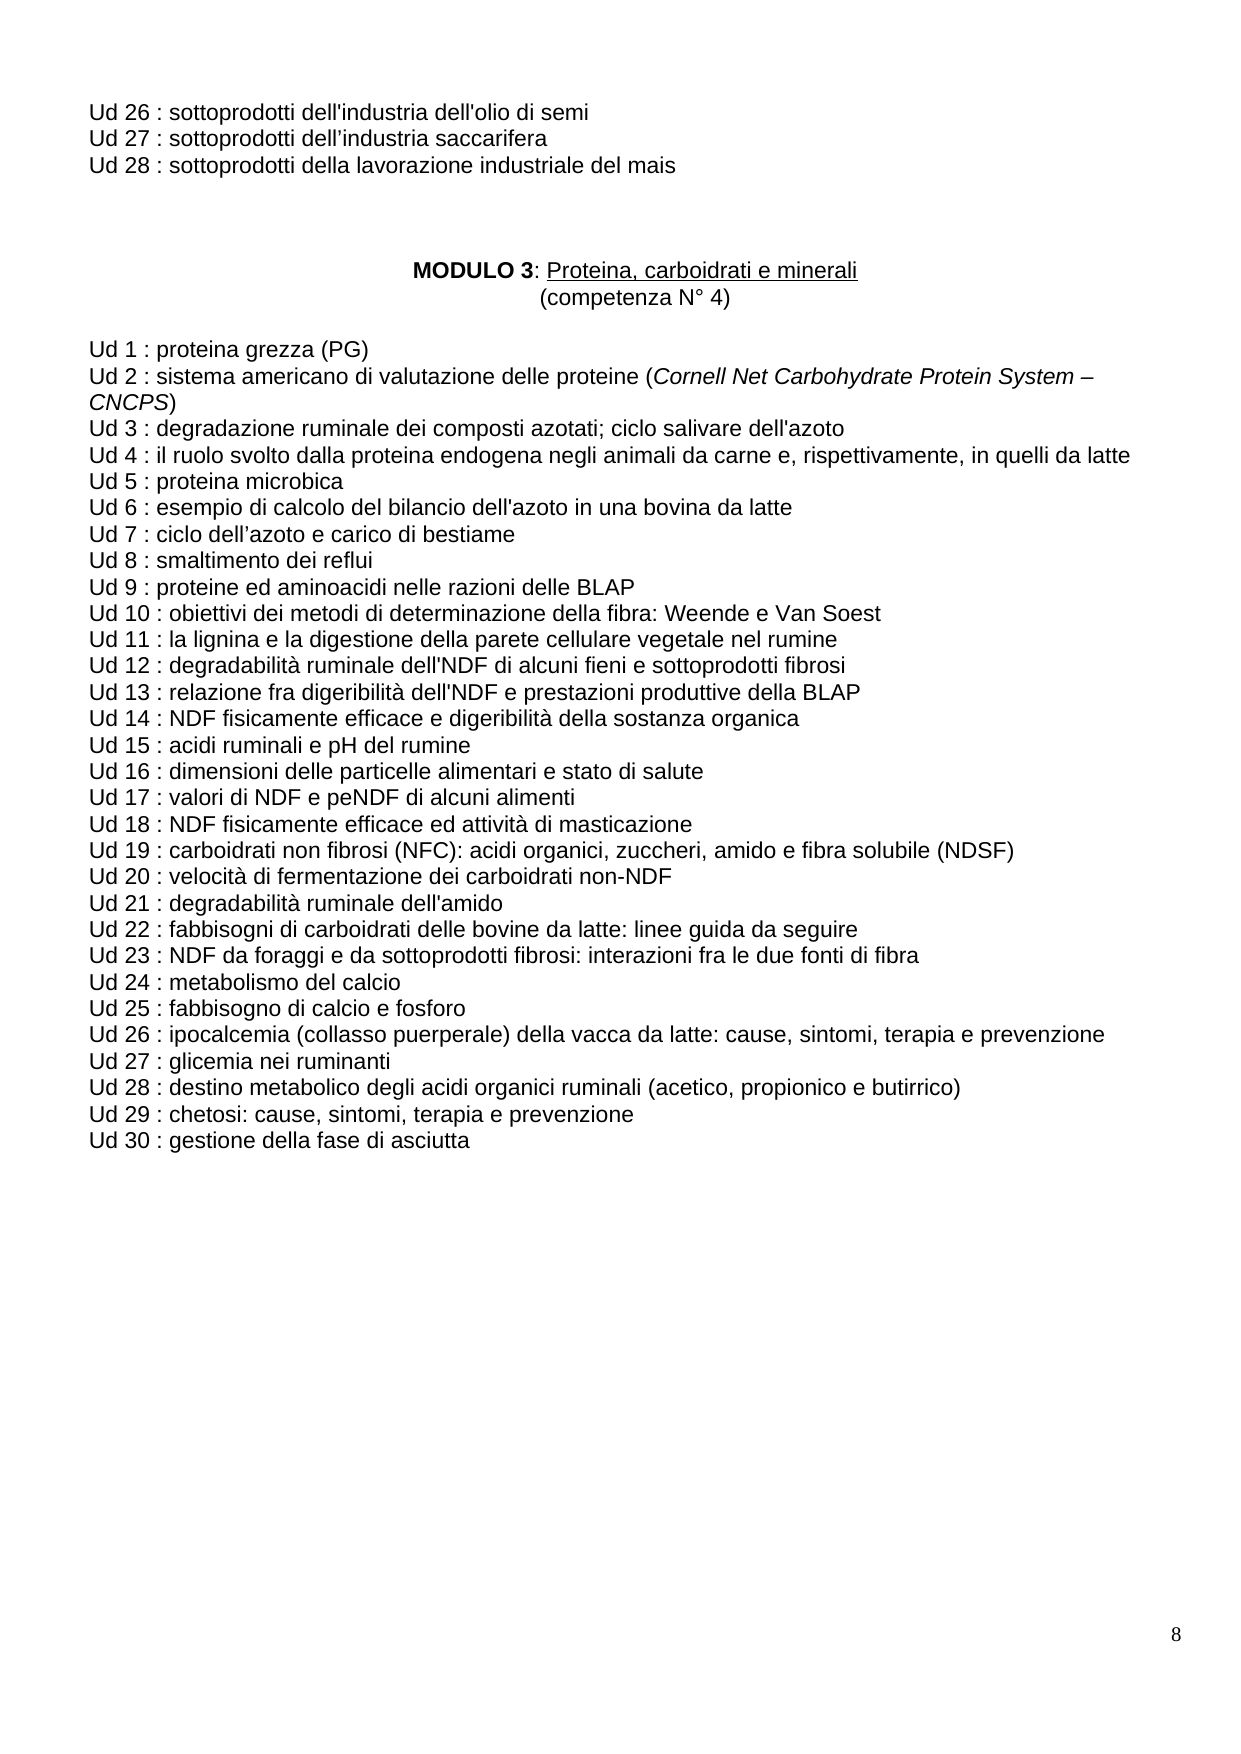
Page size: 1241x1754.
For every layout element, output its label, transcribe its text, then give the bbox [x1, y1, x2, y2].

text Ud 30 : gestione della fase di asciutta [89, 1127, 1181, 1153]
text Ud 11 : la lignina e la digestione della parete cellulare vegetale nel rumine [89, 626, 1181, 652]
text Ud 10 : obiettivi dei metodi di determinazione della fibra: Weende e Van Soest [89, 600, 1181, 626]
text Ud 15 : acidi ruminali e pH del rumine [89, 732, 1181, 758]
text (competenza N° 4) [89, 283, 1181, 310]
text Ud 5 : proteina microbica [89, 468, 1181, 494]
text Ud 26 : sottoprodotti dell'industria dell'olio di semi [89, 99, 1181, 125]
text Ud 24 : metabolismo del calcio [89, 969, 1181, 995]
text Ud 25 : fabbisogno di calcio e fosforo [89, 995, 1181, 1021]
text MODULO 3: Proteina, carboidrati e minerali [89, 257, 1181, 283]
text Ud 9 : proteine ed aminoacidi nelle razioni delle BLAP [89, 573, 1181, 600]
text Ud 20 : velocità di fermentazione dei carboidrati non-NDF [89, 863, 1181, 890]
text Ud 1 : proteina grezza (PG) [89, 336, 1181, 363]
text Ud 2 : sistema americano di valutazione delle proteine (Cornell Net Carbohydrate Protein System – CNCPS) [89, 363, 1181, 415]
text Ud 17 : valori di NDF e peNDF di alcuni alimenti [89, 784, 1181, 811]
text Ud 3 : degradazione ruminale dei composti azotati; ciclo salivare dell'azoto [89, 415, 1181, 442]
text Ud 26 : ipocalcemia (collasso puerperale) della vacca da latte: cause, sintomi, terapia e prevenzione [89, 1021, 1181, 1048]
text Ud 27 : glicemia nei ruminanti [89, 1048, 1181, 1074]
text Ud 16 : dimensioni delle particelle alimentari e stato di salute [89, 758, 1181, 784]
text Ud 18 : NDF fisicamente efficace ed attività di masticazione [89, 811, 1181, 837]
text Ud 29 : chetosi: cause, sintomi, terapia e prevenzione [89, 1101, 1181, 1127]
text Ud 21 : degradabilità ruminale dell'amido [89, 890, 1181, 916]
text Ud 4 : il ruolo svolto dalla proteina endogena negli animali da carne e, rispettivamente, in quelli da latte [89, 442, 1181, 468]
text Ud 23 : NDF da foraggi e da sottoprodotti fibrosi: interazioni fra le due fonti di fibra [89, 942, 1181, 969]
text Ud 14 : NDF fisicamente efficace e digeribilità della sostanza organica [89, 705, 1181, 732]
text Ud 8 : smaltimento dei reflui [89, 547, 1181, 573]
text Ud 22 : fabbisogni di carboidrati delle bovine da latte: linee guida da seguire [89, 916, 1181, 942]
text Ud 13 : relazione fra digeribilità dell'NDF e prestazioni produttive della BLAP [89, 679, 1181, 705]
text Ud 6 : esempio di calcolo del bilancio dell'azoto in una bovina da latte [89, 494, 1181, 521]
text Ud 19 : carboidrati non fibrosi (NFC): acidi organici, zuccheri, amido e fibra solubile (NDSF) [89, 837, 1181, 863]
text Ud 28 : sottoprodotti della lavorazione industriale del mais [89, 152, 1181, 178]
text Ud 28 : destino metabolico degli acidi organici ruminali (acetico, propionico e butirrico) [89, 1074, 1181, 1101]
text Ud 7 : ciclo dell’azoto e carico di bestiame [89, 521, 1181, 547]
text Ud 27 : sottoprodotti dell’industria saccarifera [89, 125, 1181, 152]
text Ud 12 : degradabilità ruminale dell'NDF di alcuni fieni e sottoprodotti fibrosi [89, 652, 1181, 679]
